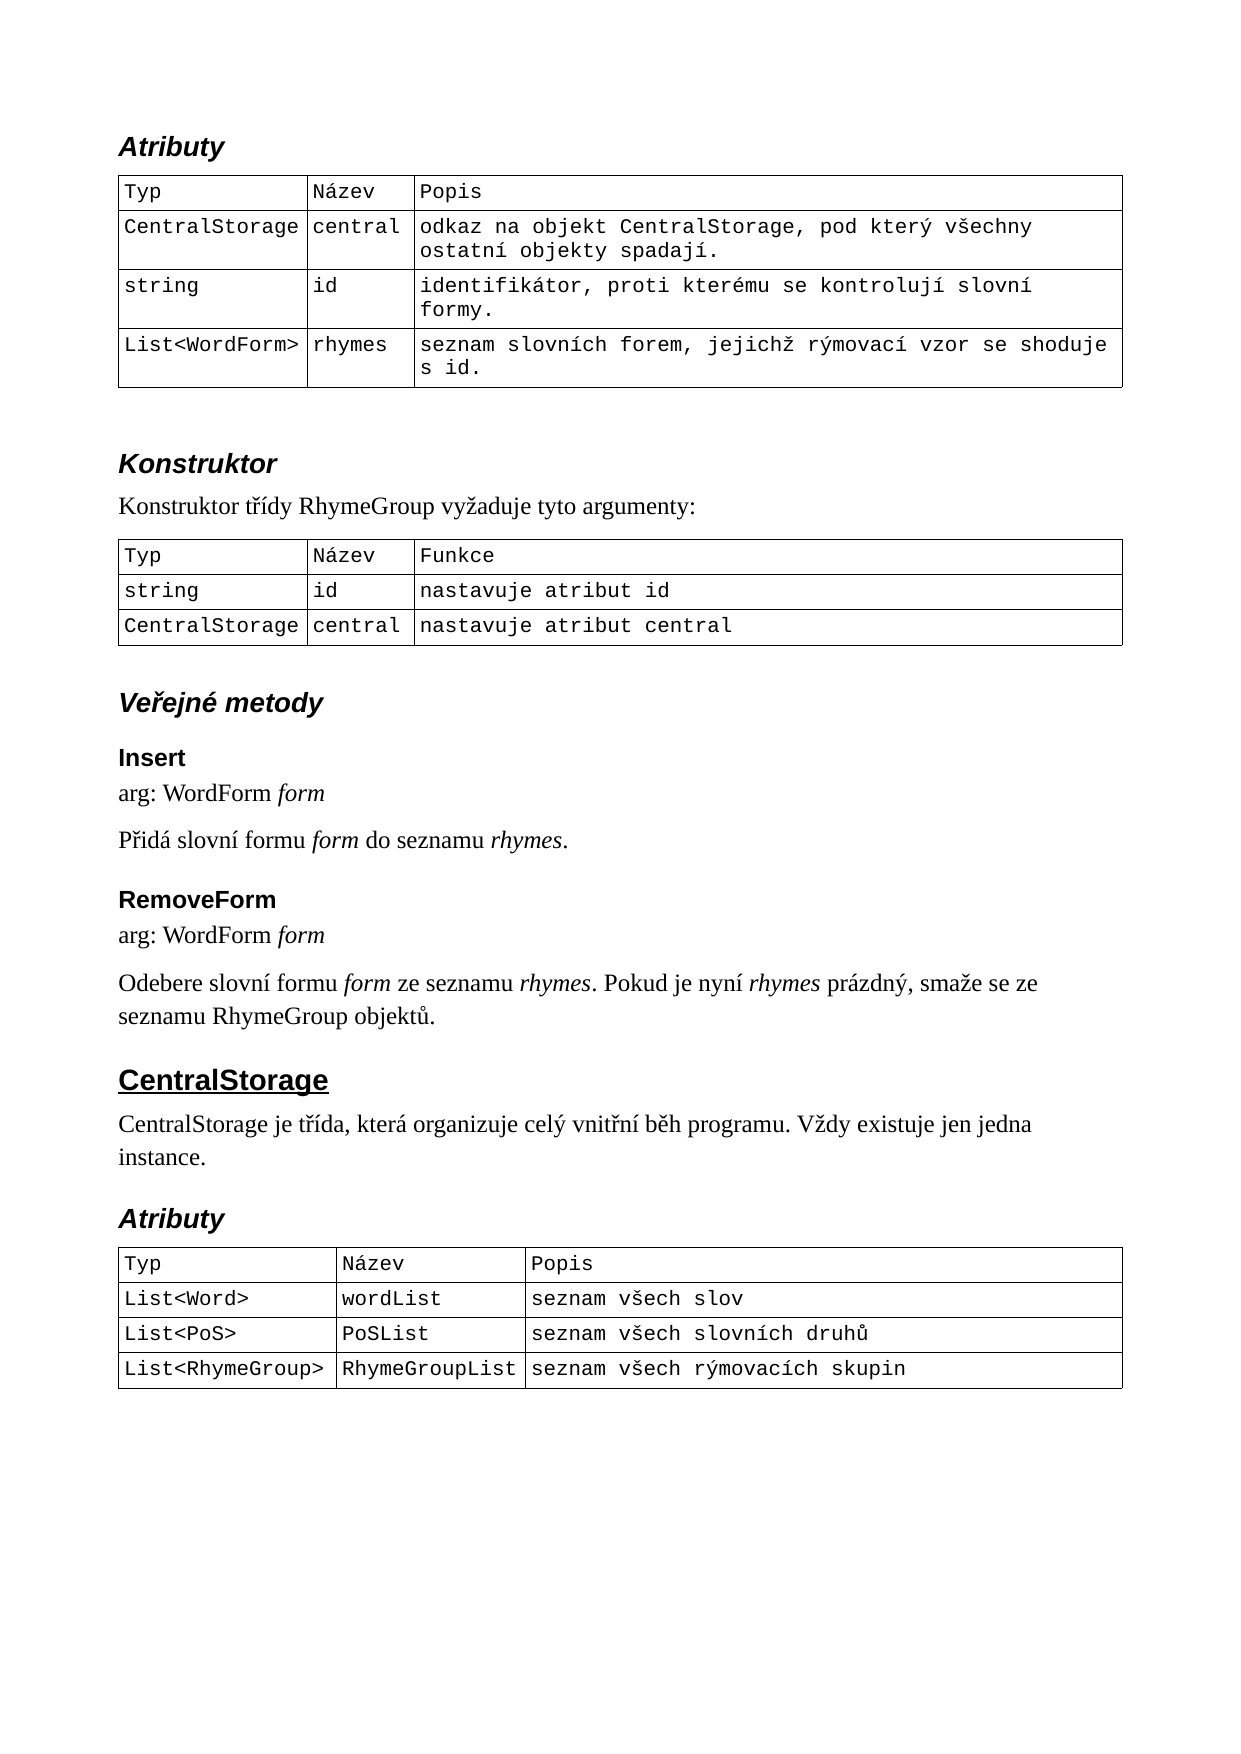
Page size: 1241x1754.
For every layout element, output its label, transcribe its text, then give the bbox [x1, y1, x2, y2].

table_cell CentralStorage [119, 211, 307, 269]
table_cell List<RhymeGroup> [119, 1353, 336, 1387]
table_cell nastavuje atribut id [415, 575, 1122, 609]
table_cell nastavuje atribut central [415, 610, 1122, 644]
table_cell odkaz na objekt CentralStorage, pod který všechny ostatní objekty spadají. [415, 211, 1122, 269]
text Konstruktor třídy RhymeGroup vyžaduje tyto argumenty: [118, 491, 1122, 520]
table_header Typ [119, 540, 307, 574]
table_header Typ [119, 1248, 336, 1282]
table_cell seznam všech rýmovacích skupin [526, 1353, 1122, 1387]
table_header Popis [526, 1248, 1122, 1282]
table_cell PoSList [337, 1318, 525, 1352]
table_header Název [337, 1248, 525, 1282]
table_cell List<WordForm> [119, 329, 307, 387]
table_cell central [308, 211, 414, 269]
text Přidá slovní formu form do seznamu rhymes. [118, 825, 1122, 854]
subtitle RemoveForm [118, 885, 1122, 914]
table_cell seznam všech slov [526, 1283, 1122, 1317]
table_cell seznam všech slovních druhů [526, 1318, 1122, 1352]
table_cell string [119, 270, 307, 328]
subtitle Konstruktor [118, 447, 1122, 479]
table_cell string [119, 575, 307, 609]
table_cell central [308, 610, 414, 644]
table_cell List<Word> [119, 1283, 336, 1317]
table_header Název [308, 540, 414, 574]
subtitle Atributy [118, 131, 1122, 162]
table_cell id [308, 270, 414, 328]
table_cell CentralStorage [119, 610, 307, 644]
table_cell id [308, 575, 414, 609]
subtitle Veřejné metody [118, 686, 1122, 718]
text Odebere slovní formu form ze seznamu rhymes. Pokud je nyní rhymes prázdný, smaže se ze seznamu RhymeGroup objektů. [118, 968, 1122, 1029]
text arg: WordForm form [118, 920, 1122, 949]
table_cell identifikátor, proti kterému se kontrolují slovní formy. [415, 270, 1122, 328]
subtitle Insert [118, 743, 1122, 771]
table_cell seznam slovních forem, jejichž rýmovací vzor se shoduje s id. [415, 329, 1122, 387]
table_header Typ [119, 176, 307, 210]
subtitle Atributy [118, 1202, 1122, 1234]
table_cell rhymes [308, 329, 414, 387]
table_cell List<PoS> [119, 1318, 336, 1352]
table_header Funkce [415, 540, 1122, 574]
table_cell RhymeGroupList [337, 1353, 525, 1387]
table_cell wordList [337, 1283, 525, 1317]
text CentralStorage je třída, která organizuje celý vnitřní běh programu. Vždy existuje jen jedna instance. [118, 1109, 1122, 1171]
subtitle CentralStorage [118, 1063, 1122, 1097]
text arg: WordForm form [118, 778, 1122, 806]
table_header Název [308, 176, 414, 210]
table_header Popis [415, 176, 1122, 210]
